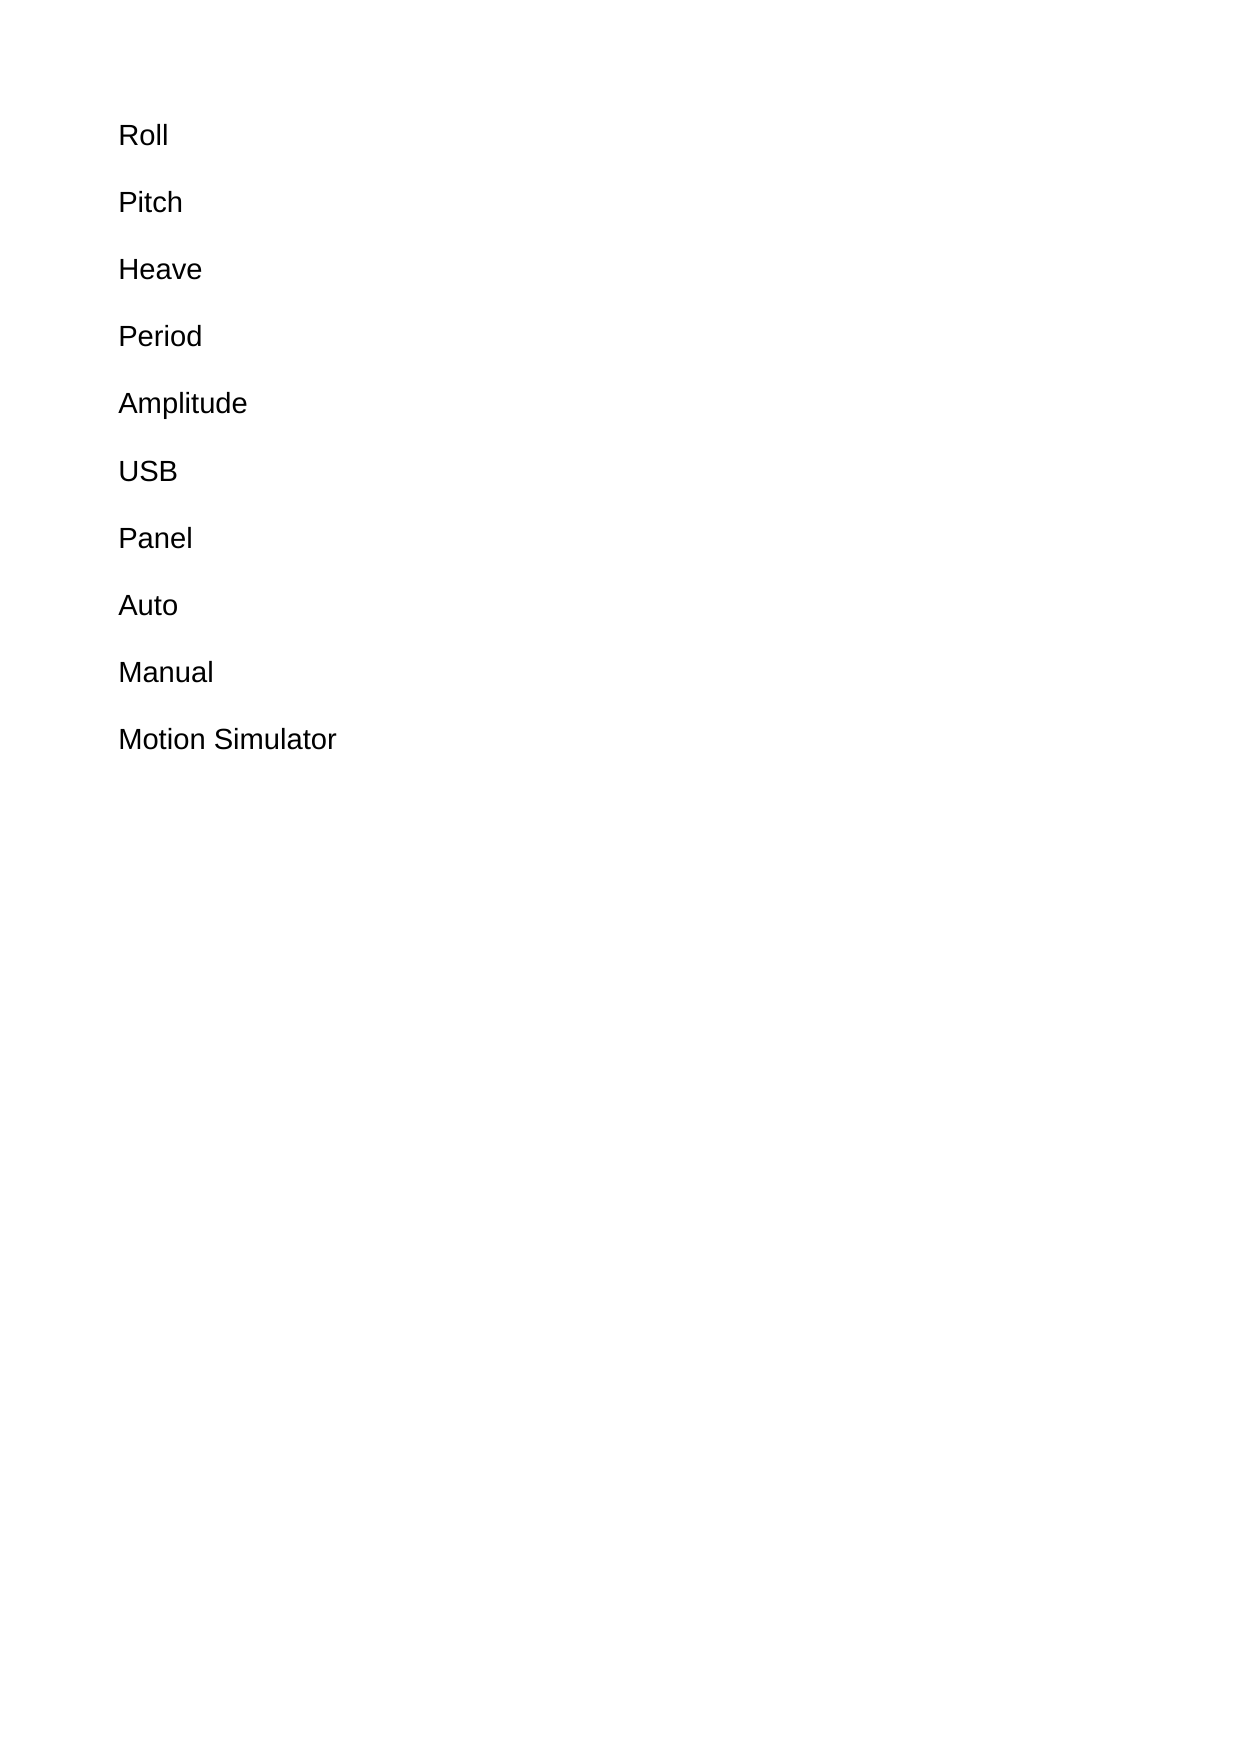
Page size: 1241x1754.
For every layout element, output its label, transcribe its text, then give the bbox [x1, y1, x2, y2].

text USB [118, 453, 1122, 487]
text Amplitude [118, 386, 1122, 420]
text Auto [118, 588, 1122, 621]
text Manual [118, 655, 1122, 688]
text Period [118, 319, 1122, 353]
text Pitch [118, 185, 1122, 219]
text Motion Simulator [118, 722, 1122, 755]
text Panel [118, 521, 1122, 554]
text Roll [118, 118, 1122, 152]
text Heave [118, 252, 1122, 286]
